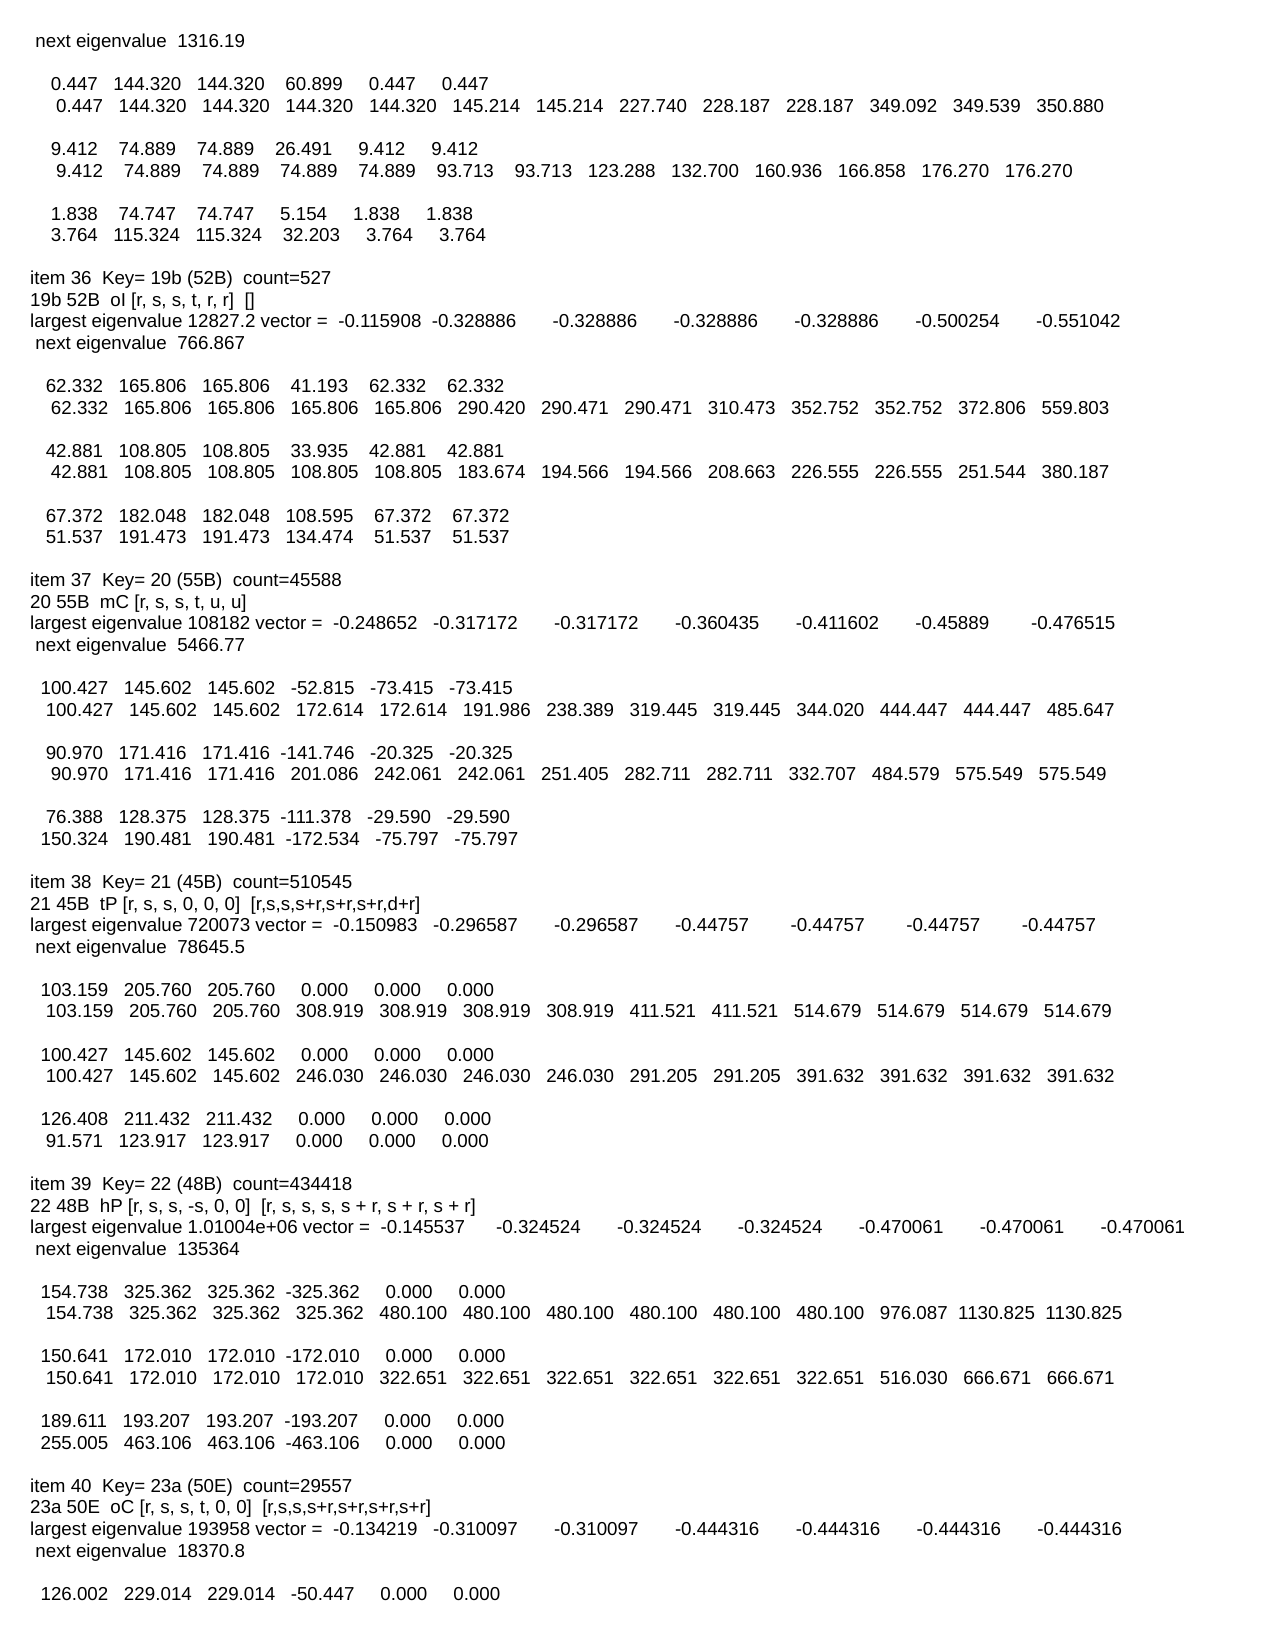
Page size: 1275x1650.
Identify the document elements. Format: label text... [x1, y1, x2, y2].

text 23a 50E oC [r, s, s, t, 0, 0] [r,s,s,s+r,s+r,s+r,s+r] [30, 1496, 1245, 1518]
text 150.324 190.481 190.481 -172.534 -75.797 -75.797 [30, 828, 1245, 849]
text item 37 Key= 20 (55B) count=45588 [30, 569, 1245, 591]
text 67.372 182.048 182.048 108.595 67.372 67.372 [30, 504, 1245, 526]
text 100.427 145.602 145.602 -52.815 -73.415 -73.415 [30, 677, 1245, 698]
text item 38 Key= 21 (45B) count=510545 [30, 871, 1245, 892]
text next eigenvalue 766.867 [30, 332, 1245, 353]
text 0.447 144.320 144.320 144.320 144.320 145.214 145.214 227.740 228.187 228.187 349.092 349.539 350.880 [30, 95, 1245, 116]
text 126.002 229.014 229.014 -50.447 0.000 0.000 [30, 1582, 1245, 1604]
text 76.388 128.375 128.375 -111.378 -29.590 -29.590 [30, 806, 1245, 828]
text largest eigenvalue 720073 vector = -0.150983 -0.296587 -0.296587 -0.44757 -0.44757 -0.44757 -0.44757 [30, 914, 1245, 936]
text 19b 52B oI [r, s, s, t, r, r] [] [30, 289, 1245, 310]
text next eigenvalue 5466.77 [30, 634, 1245, 655]
text largest eigenvalue 193958 vector = -0.134219 -0.310097 -0.310097 -0.444316 -0.444316 -0.444316 -0.444316 [30, 1518, 1245, 1539]
text 91.571 123.917 123.917 0.000 0.000 0.000 [30, 1130, 1245, 1151]
text 20 55B mC [r, s, s, t, u, u] [30, 591, 1245, 612]
text 150.641 172.010 172.010 -172.010 0.000 0.000 [30, 1345, 1245, 1367]
text 22 48B hP [r, s, s, -s, 0, 0] [r, s, s, s, s + r, s + r, s + r] [30, 1194, 1245, 1216]
text 100.427 145.602 145.602 246.030 246.030 246.030 246.030 291.205 291.205 391.632 391.632 391.632 391.632 [30, 1065, 1245, 1087]
text 1.838 74.747 74.747 5.154 1.838 1.838 [30, 202, 1245, 224]
text 62.332 165.806 165.806 165.806 165.806 290.420 290.471 290.471 310.473 352.752 352.752 372.806 559.803 [30, 397, 1245, 418]
text next eigenvalue 1316.19 [30, 30, 1245, 52]
text 126.408 211.432 211.432 0.000 0.000 0.000 [30, 1108, 1245, 1130]
text 255.005 463.106 463.106 -463.106 0.000 0.000 [30, 1432, 1245, 1453]
text 154.738 325.362 325.362 325.362 480.100 480.100 480.100 480.100 480.100 480.100 976.087 1130.825 1130.825 [30, 1302, 1245, 1324]
text 189.611 193.207 193.207 -193.207 0.000 0.000 [30, 1410, 1245, 1432]
text 103.159 205.760 205.760 0.000 0.000 0.000 [30, 979, 1245, 1000]
text 21 45B tP [r, s, s, 0, 0, 0] [r,s,s,s+r,s+r,s+r,d+r] [30, 892, 1245, 914]
text item 39 Key= 22 (48B) count=434418 [30, 1173, 1245, 1194]
text 9.412 74.889 74.889 26.491 9.412 9.412 [30, 138, 1245, 159]
text 154.738 325.362 325.362 -325.362 0.000 0.000 [30, 1281, 1245, 1302]
text 3.764 115.324 115.324 32.203 3.764 3.764 [30, 224, 1245, 246]
text 103.159 205.760 205.760 308.919 308.919 308.919 308.919 411.521 411.521 514.679 514.679 514.679 514.679 [30, 1000, 1245, 1022]
text largest eigenvalue 12827.2 vector = -0.115908 -0.328886 -0.328886 -0.328886 -0.328886 -0.500254 -0.551042 [30, 310, 1245, 332]
text 42.881 108.805 108.805 108.805 108.805 183.674 194.566 194.566 208.663 226.555 226.555 251.544 380.187 [30, 461, 1245, 483]
text 90.970 171.416 171.416 -141.746 -20.325 -20.325 [30, 742, 1245, 763]
text 51.537 191.473 191.473 134.474 51.537 51.537 [30, 526, 1245, 547]
text largest eigenvalue 108182 vector = -0.248652 -0.317172 -0.317172 -0.360435 -0.411602 -0.45889 -0.476515 [30, 612, 1245, 634]
text 100.427 145.602 145.602 172.614 172.614 191.986 238.389 319.445 319.445 344.020 444.447 444.447 485.647 [30, 698, 1245, 720]
text 42.881 108.805 108.805 33.935 42.881 42.881 [30, 440, 1245, 461]
text 62.332 165.806 165.806 41.193 62.332 62.332 [30, 375, 1245, 397]
text 90.970 171.416 171.416 201.086 242.061 242.061 251.405 282.711 282.711 332.707 484.579 575.549 575.549 [30, 763, 1245, 785]
text 150.641 172.010 172.010 172.010 322.651 322.651 322.651 322.651 322.651 322.651 516.030 666.671 666.671 [30, 1367, 1245, 1388]
text next eigenvalue 78645.5 [30, 936, 1245, 957]
text 100.427 145.602 145.602 0.000 0.000 0.000 [30, 1043, 1245, 1065]
text item 40 Key= 23a (50E) count=29557 [30, 1475, 1245, 1496]
text next eigenvalue 18370.8 [30, 1539, 1245, 1561]
text next eigenvalue 135364 [30, 1237, 1245, 1259]
text 9.412 74.889 74.889 74.889 74.889 93.713 93.713 123.288 132.700 160.936 166.858 176.270 176.270 [30, 159, 1245, 181]
text item 36 Key= 19b (52B) count=527 [30, 267, 1245, 289]
text largest eigenvalue 1.01004e+06 vector = -0.145537 -0.324524 -0.324524 -0.324524 -0.470061 -0.470061 -0.470061 [30, 1216, 1245, 1237]
text 0.447 144.320 144.320 60.899 0.447 0.447 [30, 73, 1245, 95]
